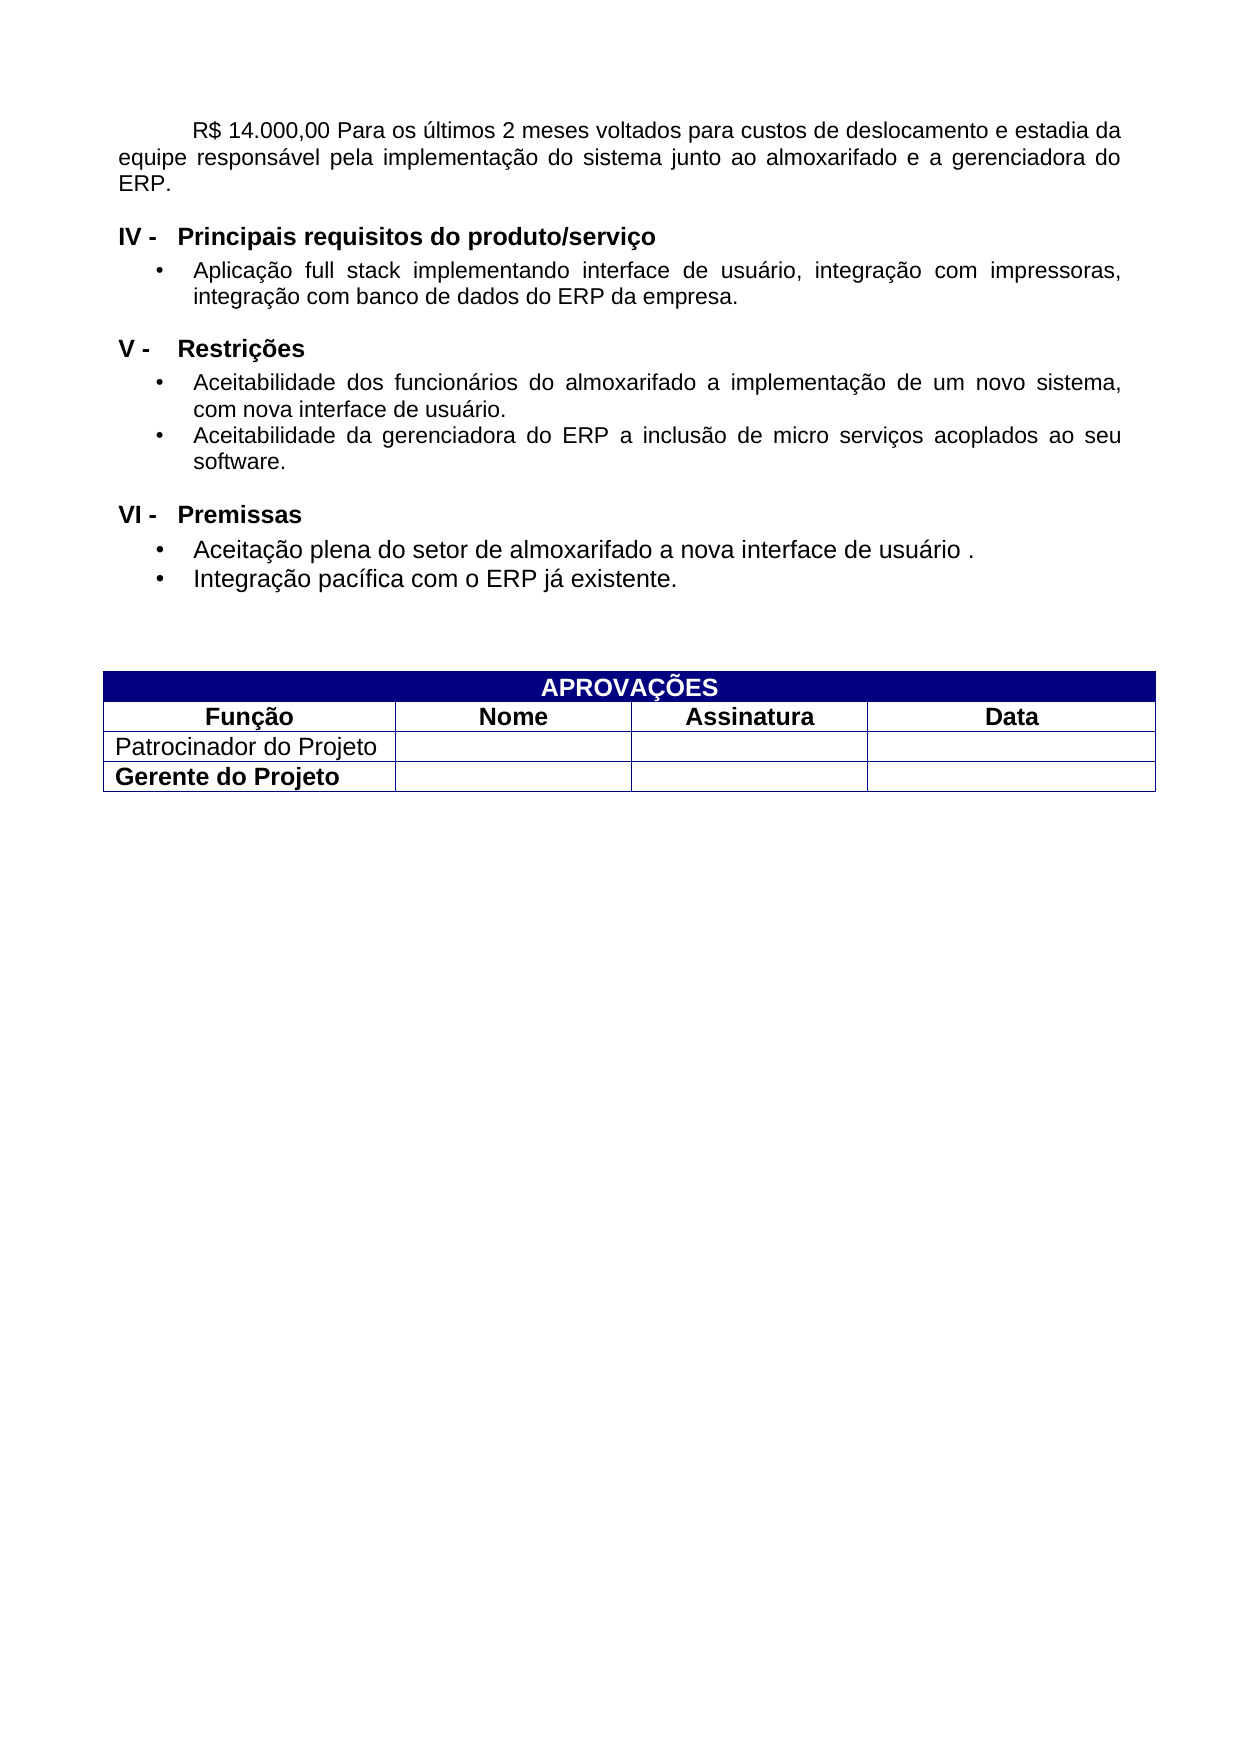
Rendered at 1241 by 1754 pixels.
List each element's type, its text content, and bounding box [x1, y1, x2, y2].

list Aceitabilidade da gerenciadora do ERP a inclusão de micro serviços acoplados ao seu software. [156, 422, 1122, 475]
table_cell Data [868, 702, 1155, 731]
list Aceitabilidade dos funcionários do almoxarifado a implementação de um novo sistema, com nova interface de usuário. [156, 369, 1122, 422]
subtitle Principais requisitos do produto/serviço [118, 222, 1122, 250]
list Aceitação plena do setor de almoxarifado a nova interface de usuário . [156, 535, 1122, 563]
table_cell Assinatura [632, 702, 867, 731]
text R$ 14.000,00 Para os últimos 2 meses voltados para custos de deslocamento e estadia da equipe responsável pela implementação do sistema junto ao almoxarifado e a gerenciadora do ERP. [118, 117, 1122, 197]
table_cell Gerente do Projeto [104, 762, 395, 791]
table_cell [868, 762, 1155, 791]
table_header APROVAÇÕES [104, 673, 1155, 701]
table_cell Nome [396, 702, 631, 731]
table_cell [632, 732, 867, 761]
list Integração pacífica com o ERP já existente. [156, 563, 1122, 592]
table_cell [632, 762, 867, 791]
subtitle Restrições [118, 334, 1122, 363]
table_cell Função [104, 702, 395, 731]
table_cell Patrocinador do Projeto [104, 732, 395, 761]
table_cell [396, 732, 631, 761]
subtitle Premissas [118, 500, 1122, 528]
list Aplicação full stack implementando interface de usuário, integração com impressoras, integração com banco de dados do ERP da empresa. [156, 257, 1122, 309]
table_cell [868, 732, 1155, 761]
table_cell [396, 762, 631, 791]
